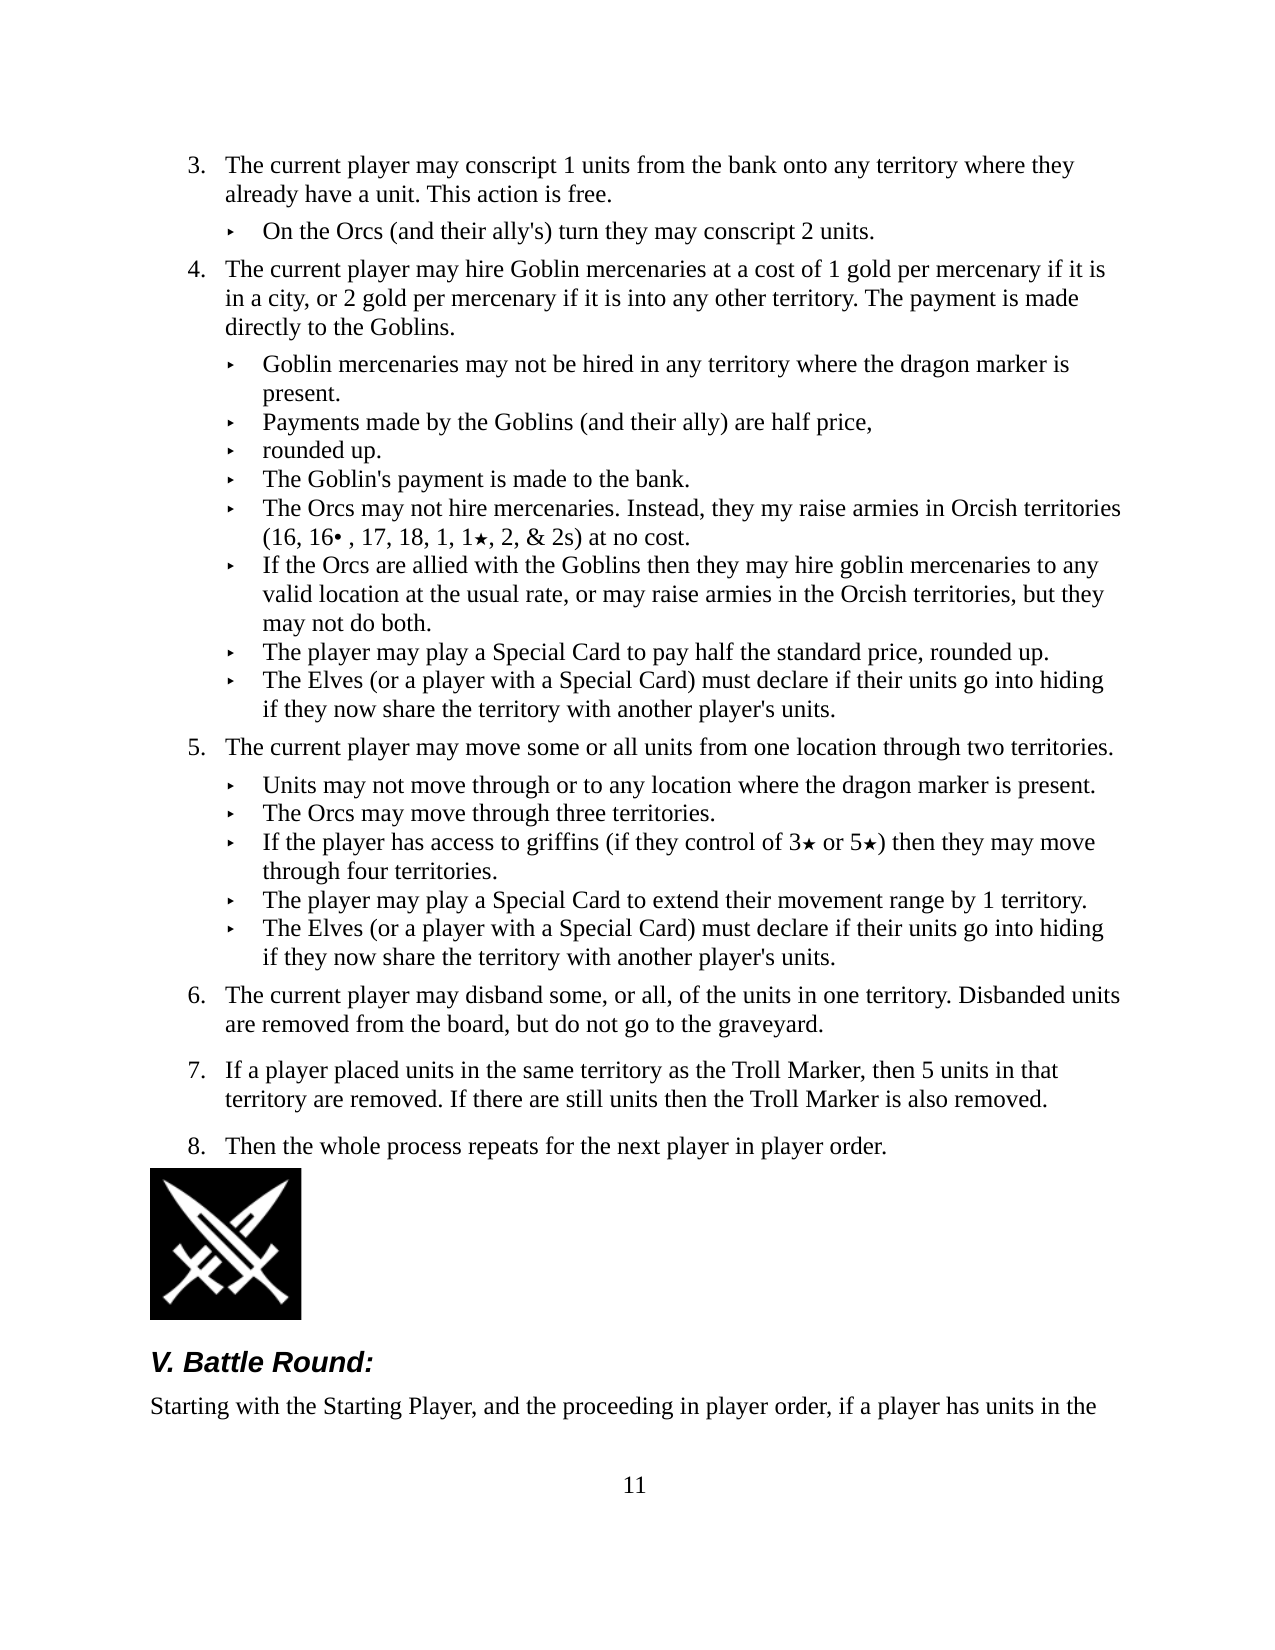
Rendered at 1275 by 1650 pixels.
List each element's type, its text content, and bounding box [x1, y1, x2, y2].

list Payments made by the Goblins (and their ally) are half price, [225, 407, 1125, 436]
list If a player placed units in the same territory as the Troll Marker, then 5 units in that territory are removed. If there are still units then the Troll Marker is also removed. [187, 1055, 1125, 1113]
list The Elves (or a player with a Special Card) must declare if their units go into hiding if they now share the territory with another player's units. [225, 666, 1125, 723]
list The current player may disband some, or all, of the units in one territory. Disbanded units are removed from the board, but do not go to the graveyard. [187, 980, 1125, 1037]
list rounded up. [225, 436, 1125, 464]
list The Elves (or a player with a Special Card) must declare if their units go into hiding if they now share the territory with another player's units. [225, 913, 1125, 971]
list If the Orcs are allied with the Goblins then they may hire goblin mercenaries to any valid location at the usual rate, or may raise armies in the Orcish territories, but they may not do both. [225, 551, 1125, 637]
text Starting with the Starting Player, and the proceeding in player order, if a player has units in the [150, 1391, 1125, 1419]
list Goblin mercenaries may not be hired in any territory where the dragon marker is present. [225, 349, 1125, 407]
list Units may not move through or to any location where the dragon marker is present. [225, 770, 1125, 798]
subtitle V. Battle Round: [150, 1345, 1125, 1378]
list The Goblin's payment is made to the bank. [225, 464, 1125, 493]
list The Orcs may not hire mercenaries. Instead, they my raise armies in Orcish territories (16, 16• , 17, 18, 1, 1★, 2, & 2s) at no cost. [225, 493, 1125, 551]
list The current player may hire Goblin mercenaries at a cost of 1 gold per mercenary if it is in a city, or 2 gold per mercenary if it is into any other territory. The payment is made directly to the Goblins. [187, 254, 1125, 340]
list Then the whole process repeats for the next player in player order. [187, 1131, 1125, 1159]
list On the Orcs (and their ally's) turn they may conscript 2 units. [225, 216, 1125, 245]
list The current player may conscript 1 units from the bank onto any territory where they already have a unit. This action is free. [187, 150, 1125, 207]
list The Orcs may move through three territories. [225, 798, 1125, 827]
picture [150, 1168, 302, 1320]
list The player may play a Special Card to pay half the standard price, rounded up. [225, 637, 1125, 666]
list If the player has access to griffins (if they control of 3★ or 5★) then they may move through four territories. [225, 827, 1125, 885]
list The player may play a Special Card to extend their movement range by 1 territory. [225, 885, 1125, 913]
list The current player may move some or all units from one location through two territories. [187, 732, 1125, 761]
